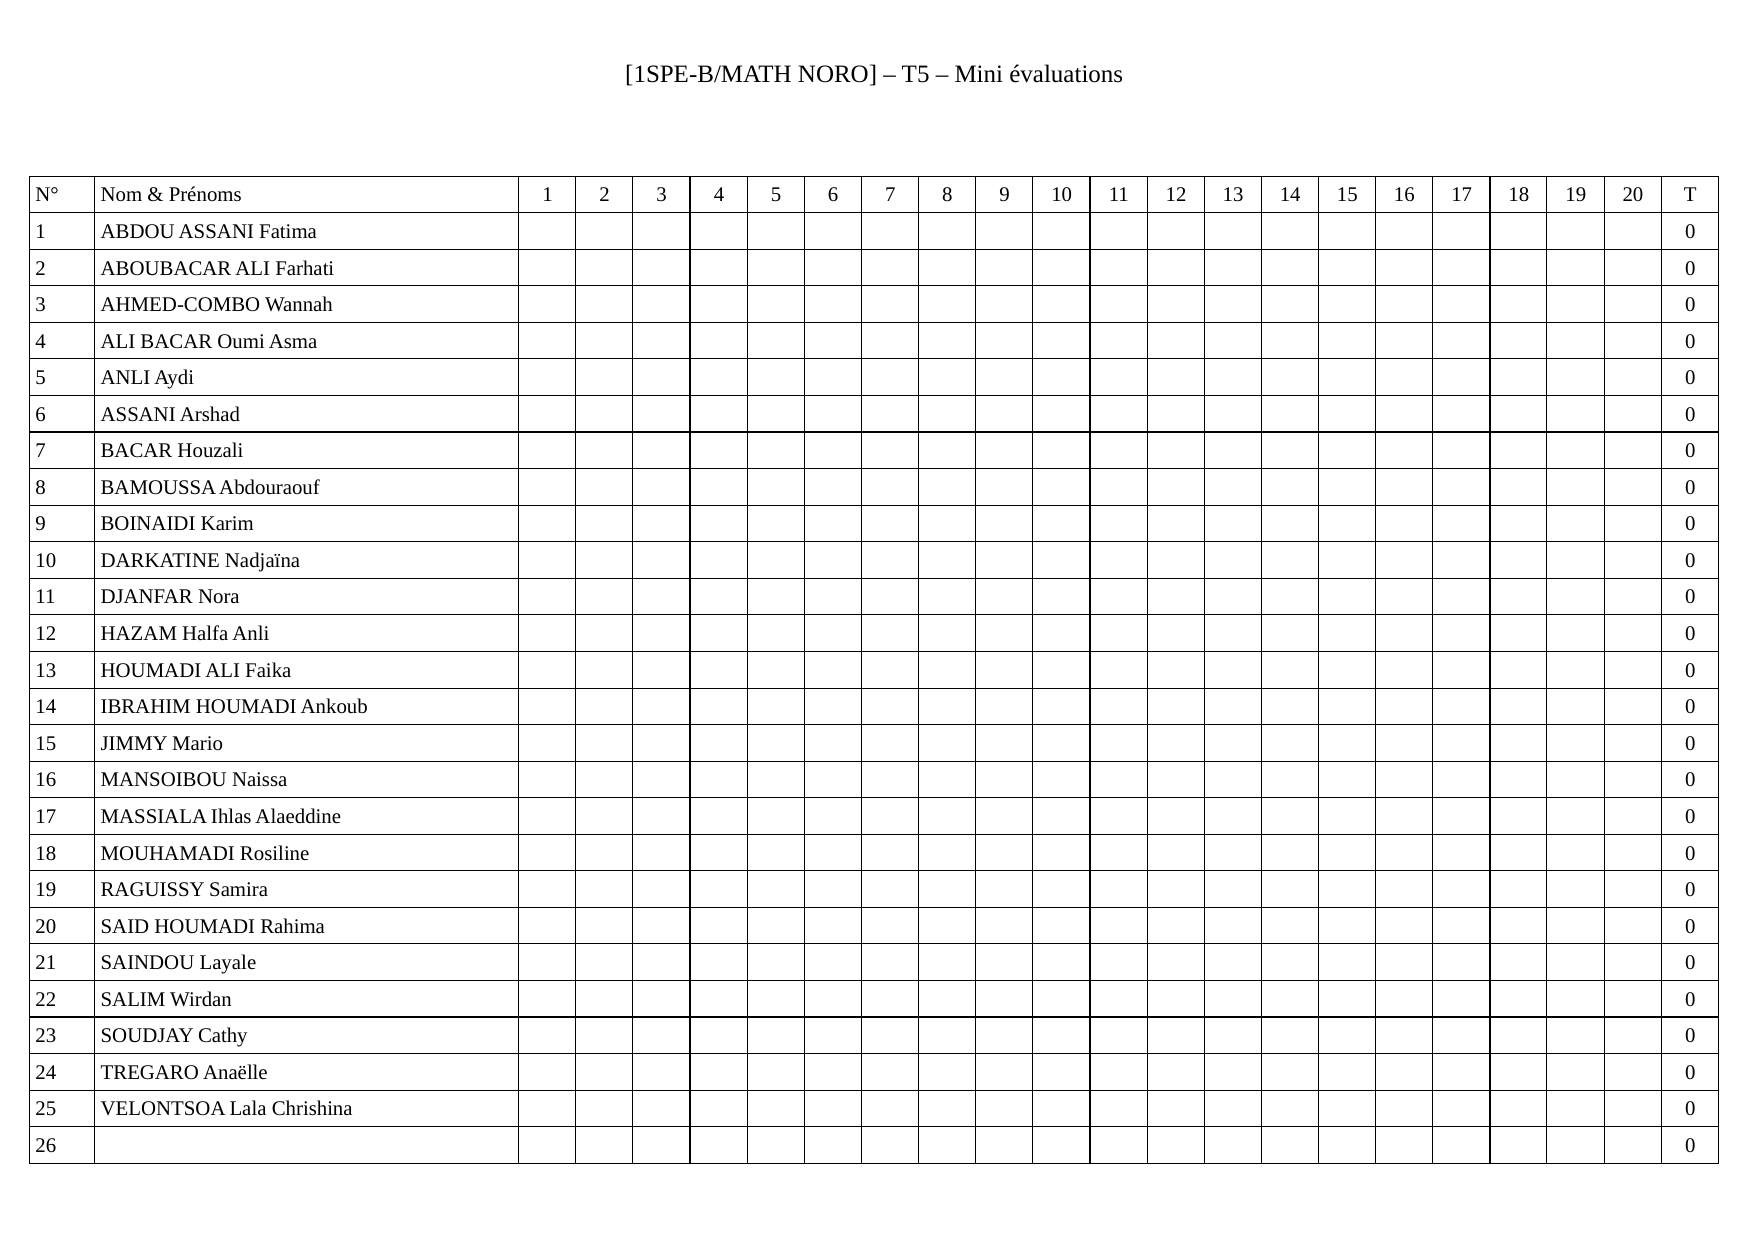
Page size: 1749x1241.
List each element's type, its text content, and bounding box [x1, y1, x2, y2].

table_cell [519, 542, 575, 578]
table_cell [919, 506, 975, 541]
table_cell [633, 469, 689, 504]
table_cell [1547, 835, 1604, 870]
table_cell [862, 323, 918, 358]
table_cell TREGARO Anaëlle [95, 1054, 518, 1089]
table_cell [862, 615, 918, 651]
table_cell [1547, 908, 1604, 943]
table_cell [1091, 542, 1147, 578]
table_cell [1433, 1127, 1489, 1163]
table_cell [1491, 1091, 1546, 1126]
table_cell [919, 1054, 975, 1089]
table_cell [919, 871, 975, 907]
table_cell [691, 213, 747, 249]
table_header 20 [1605, 177, 1661, 212]
table_cell [1033, 908, 1089, 943]
table_cell [1148, 250, 1204, 285]
table_cell [1205, 835, 1261, 870]
table_cell [1491, 506, 1546, 541]
table_cell [1605, 250, 1661, 285]
table_header 16 [1376, 177, 1432, 212]
table_cell [1262, 689, 1318, 724]
table_cell [1605, 1018, 1661, 1053]
table_cell [1491, 652, 1546, 687]
table_cell HOUMADI ALI Faika [95, 652, 518, 687]
table_header 4 [691, 177, 747, 212]
table_cell [1262, 835, 1318, 870]
table_cell [1205, 762, 1261, 797]
table_cell [1262, 396, 1318, 431]
table_cell [976, 359, 1032, 395]
table_cell [519, 1127, 575, 1163]
table_cell [1091, 213, 1147, 249]
table_cell [1376, 1091, 1432, 1126]
table_cell [1547, 798, 1604, 834]
table_cell 21 [30, 944, 94, 980]
table_header 8 [919, 177, 975, 212]
table_cell [1319, 1018, 1375, 1053]
table_cell [1547, 944, 1604, 980]
table_cell [919, 615, 975, 651]
table_cell [862, 579, 918, 614]
table_cell [519, 323, 575, 358]
table_cell [1205, 652, 1261, 687]
table_cell [1148, 469, 1204, 504]
table_cell [691, 762, 747, 797]
table_cell [1605, 725, 1661, 761]
table_cell [1547, 615, 1604, 651]
table_cell [1605, 1127, 1661, 1163]
table_cell [1262, 1127, 1318, 1163]
table_cell [1091, 1018, 1147, 1053]
table_cell [576, 871, 632, 907]
table_cell [576, 725, 632, 761]
table_cell [1433, 908, 1489, 943]
table_cell [919, 359, 975, 395]
table_cell 25 [30, 1091, 94, 1126]
table_cell [1091, 762, 1147, 797]
table_cell [1033, 762, 1089, 797]
table_cell [1547, 652, 1604, 687]
table_cell [862, 689, 918, 724]
table_cell [1433, 1054, 1489, 1089]
table_cell [1205, 542, 1261, 578]
table_cell [1205, 1091, 1261, 1126]
table_cell [1491, 798, 1546, 834]
table_cell [1376, 1018, 1432, 1053]
table_cell [1547, 506, 1604, 541]
table_cell MOUHAMADI Rosiline [95, 835, 518, 870]
table_cell [1376, 1054, 1432, 1089]
table_cell ABOUBACAR ALI Farhati [95, 250, 518, 285]
table_header 14 [1262, 177, 1318, 212]
table_cell [1605, 469, 1661, 504]
table_cell [1033, 689, 1089, 724]
table_cell [1319, 1054, 1375, 1089]
table_cell [748, 359, 804, 395]
table_cell [1148, 762, 1204, 797]
table_cell [1547, 579, 1604, 614]
table_cell DJANFAR Nora [95, 579, 518, 614]
table_cell 16 [30, 762, 94, 797]
table_cell [748, 871, 804, 907]
table_cell [1148, 981, 1204, 1016]
table_cell [919, 286, 975, 322]
table_cell [1319, 323, 1375, 358]
table_cell [1148, 689, 1204, 724]
table_header 15 [1319, 177, 1375, 212]
table_cell [862, 1018, 918, 1053]
table_cell 17 [30, 798, 94, 834]
table_cell [1605, 652, 1661, 687]
table_cell [1547, 323, 1604, 358]
table_cell 0 [1662, 835, 1718, 870]
table_cell [919, 652, 975, 687]
table_cell [748, 323, 804, 358]
table_cell [805, 250, 861, 285]
table_cell [633, 396, 689, 431]
table_cell [691, 1091, 747, 1126]
table_cell [1605, 579, 1661, 614]
table_cell [1148, 323, 1204, 358]
table_cell [1033, 323, 1089, 358]
table_cell [691, 798, 747, 834]
table_cell [805, 1018, 861, 1053]
table_cell [805, 871, 861, 907]
table_cell [1605, 542, 1661, 578]
table_cell [976, 396, 1032, 431]
table_cell [1433, 250, 1489, 285]
table_cell [1033, 835, 1089, 870]
table_cell [1491, 542, 1546, 578]
table_cell [1433, 835, 1489, 870]
table_cell [1319, 1127, 1375, 1163]
table_cell [1033, 1091, 1089, 1126]
table_cell [1319, 469, 1375, 504]
table_cell [1376, 213, 1432, 249]
table_cell [1491, 433, 1546, 468]
table_cell [1091, 652, 1147, 687]
table_cell [1033, 213, 1089, 249]
table_cell [748, 1127, 804, 1163]
table_cell AHMED-COMBO Wannah [95, 286, 518, 322]
table_cell 8 [30, 469, 94, 504]
table_cell [1033, 433, 1089, 468]
table_cell [1547, 689, 1604, 724]
table_cell HAZAM Halfa Anli [95, 615, 518, 651]
table_cell [1319, 871, 1375, 907]
table_cell [1262, 725, 1318, 761]
table_cell [1262, 359, 1318, 395]
table_cell [862, 286, 918, 322]
table_cell [1091, 615, 1147, 651]
table_cell [1491, 213, 1546, 249]
table_cell 11 [30, 579, 94, 614]
table_cell [633, 944, 689, 980]
table_cell [1491, 1127, 1546, 1163]
table_cell [805, 469, 861, 504]
table_cell 0 [1662, 396, 1718, 431]
table_cell [633, 1127, 689, 1163]
table_cell [1091, 908, 1147, 943]
table_cell [1091, 433, 1147, 468]
table_cell [862, 506, 918, 541]
table_cell [1262, 323, 1318, 358]
table_cell 0 [1662, 469, 1718, 504]
table_cell [1376, 396, 1432, 431]
table_cell BAMOUSSA Abdouraouf [95, 469, 518, 504]
table_cell 15 [30, 725, 94, 761]
table_cell [1605, 762, 1661, 797]
table_cell [1148, 286, 1204, 322]
table_header 5 [748, 177, 804, 212]
table_cell [976, 323, 1032, 358]
table_cell [1148, 433, 1204, 468]
table_cell [748, 1018, 804, 1053]
table_cell [576, 250, 632, 285]
table_cell SOUDJAY Cathy [95, 1018, 518, 1053]
table_cell [976, 579, 1032, 614]
table_cell BACAR Houzali [95, 433, 518, 468]
table_cell [95, 1127, 518, 1163]
table_header 1 [519, 177, 575, 212]
table_cell [633, 579, 689, 614]
table_cell [1605, 615, 1661, 651]
table_cell [1319, 250, 1375, 285]
table_cell [1205, 323, 1261, 358]
table_cell [1376, 835, 1432, 870]
table_cell [748, 615, 804, 651]
table_cell [519, 250, 575, 285]
table_cell [976, 871, 1032, 907]
table_cell [862, 762, 918, 797]
table_cell [1547, 981, 1604, 1016]
table_cell [1376, 579, 1432, 614]
table_cell [1605, 1054, 1661, 1089]
table_cell [1033, 981, 1089, 1016]
table_cell [1433, 798, 1489, 834]
table_cell [862, 981, 918, 1016]
table_cell [1547, 213, 1604, 249]
table_cell 0 [1662, 1054, 1718, 1089]
table_cell [691, 323, 747, 358]
table_cell [519, 725, 575, 761]
table_cell DARKATINE Nadjaïna [95, 542, 518, 578]
table_cell [1319, 542, 1375, 578]
table_cell [1148, 1127, 1204, 1163]
table_cell [919, 1018, 975, 1053]
table_cell [1091, 725, 1147, 761]
table_cell [919, 1127, 975, 1163]
table_cell [576, 1054, 632, 1089]
table_cell 0 [1662, 213, 1718, 249]
table_cell [805, 542, 861, 578]
table_cell [805, 506, 861, 541]
table_cell 1 [30, 213, 94, 249]
table_cell [519, 762, 575, 797]
table_cell [1205, 286, 1261, 322]
table_cell [576, 798, 632, 834]
table_cell [976, 835, 1032, 870]
table_cell [805, 323, 861, 358]
table_cell 0 [1662, 579, 1718, 614]
table_cell [1033, 286, 1089, 322]
table_cell [1605, 908, 1661, 943]
table_cell [633, 798, 689, 834]
table_cell [1262, 1091, 1318, 1126]
table_header 18 [1491, 177, 1546, 212]
table_cell 0 [1662, 286, 1718, 322]
table_cell [1433, 359, 1489, 395]
table_cell [1319, 908, 1375, 943]
table_cell [862, 1127, 918, 1163]
table_cell [748, 725, 804, 761]
table_cell 7 [30, 433, 94, 468]
table_cell [1205, 213, 1261, 249]
table_header 13 [1205, 177, 1261, 212]
table_cell [1319, 433, 1375, 468]
table_cell [519, 469, 575, 504]
table_cell [633, 433, 689, 468]
table_header 6 [805, 177, 861, 212]
table_cell [1433, 615, 1489, 651]
table_cell [1262, 908, 1318, 943]
table_cell [976, 1127, 1032, 1163]
table_cell [748, 213, 804, 249]
table_cell [1433, 286, 1489, 322]
table_cell [1091, 579, 1147, 614]
table_cell [1433, 396, 1489, 431]
table_cell [1205, 944, 1261, 980]
table_cell MASSIALA Ihlas Alaeddine [95, 798, 518, 834]
table_cell 26 [30, 1127, 94, 1163]
table_cell [1205, 981, 1261, 1016]
table_cell [748, 579, 804, 614]
table_cell [1376, 542, 1432, 578]
table_cell [1091, 689, 1147, 724]
table_cell [1605, 433, 1661, 468]
table_cell [1262, 542, 1318, 578]
table_cell [805, 286, 861, 322]
table_cell [1433, 469, 1489, 504]
table_cell [805, 1054, 861, 1089]
table_cell [1319, 944, 1375, 980]
table_cell [1491, 908, 1546, 943]
table_cell [1091, 835, 1147, 870]
table_cell [976, 433, 1032, 468]
table_cell [919, 944, 975, 980]
table_cell [691, 396, 747, 431]
table_cell [919, 542, 975, 578]
table_cell [1491, 323, 1546, 358]
table_cell [519, 871, 575, 907]
table_cell [1376, 981, 1432, 1016]
table_cell [862, 798, 918, 834]
table_cell [1433, 762, 1489, 797]
table_cell [1205, 506, 1261, 541]
table_cell [1605, 286, 1661, 322]
table_cell [1433, 1018, 1489, 1053]
table_cell [805, 433, 861, 468]
table_cell [691, 542, 747, 578]
table_cell [805, 981, 861, 1016]
table_cell [1319, 506, 1375, 541]
table_cell [519, 396, 575, 431]
table_cell [1033, 396, 1089, 431]
table_cell [1091, 469, 1147, 504]
table_cell [1433, 652, 1489, 687]
table_cell [1262, 579, 1318, 614]
table_cell [976, 798, 1032, 834]
table_cell [1033, 798, 1089, 834]
table_cell 10 [30, 542, 94, 578]
table_cell [805, 725, 861, 761]
table_cell [576, 1018, 632, 1053]
table_cell [691, 250, 747, 285]
table_cell [1205, 396, 1261, 431]
table_cell [633, 286, 689, 322]
table_cell [976, 1018, 1032, 1053]
table_cell [976, 213, 1032, 249]
table_cell 0 [1662, 981, 1718, 1016]
table_cell [919, 213, 975, 249]
table_cell [976, 286, 1032, 322]
table_cell [805, 615, 861, 651]
table_cell [1262, 615, 1318, 651]
table_cell [976, 469, 1032, 504]
table_cell [976, 981, 1032, 1016]
table_cell [748, 944, 804, 980]
table_cell [1491, 762, 1546, 797]
table_cell [576, 433, 632, 468]
table_cell [1091, 1054, 1147, 1089]
table_cell [1091, 286, 1147, 322]
table_cell [1433, 725, 1489, 761]
table_cell [1033, 469, 1089, 504]
table_cell [805, 835, 861, 870]
table_cell 0 [1662, 689, 1718, 724]
table_cell [862, 1091, 918, 1126]
table_cell [519, 359, 575, 395]
table_cell [976, 506, 1032, 541]
table_cell [1148, 871, 1204, 907]
table_cell [748, 250, 804, 285]
table_cell [1547, 396, 1604, 431]
table_cell [519, 981, 575, 1016]
table_cell [748, 762, 804, 797]
table_cell [1376, 871, 1432, 907]
table_cell [1205, 469, 1261, 504]
table_cell 0 [1662, 762, 1718, 797]
table_cell [1205, 433, 1261, 468]
table_cell [519, 652, 575, 687]
table_cell [1491, 981, 1546, 1016]
table_cell [519, 506, 575, 541]
table_cell [1605, 506, 1661, 541]
table_cell [1091, 981, 1147, 1016]
table_cell [1605, 359, 1661, 395]
table_cell [633, 1091, 689, 1126]
table_cell [748, 652, 804, 687]
table_cell [805, 944, 861, 980]
table_cell ANLI Aydi [95, 359, 518, 395]
table_cell [633, 689, 689, 724]
table_cell [1205, 1127, 1261, 1163]
table_cell [748, 396, 804, 431]
table_cell IBRAHIM HOUMADI Ankoub [95, 689, 518, 724]
table_cell [1376, 286, 1432, 322]
table_cell [1148, 1054, 1204, 1089]
table_cell [576, 359, 632, 395]
table_header N° [30, 177, 94, 212]
table_cell [1491, 250, 1546, 285]
table_cell [862, 835, 918, 870]
table_cell [1262, 286, 1318, 322]
table_cell [1376, 689, 1432, 724]
table_cell [748, 908, 804, 943]
table_cell RAGUISSY Samira [95, 871, 518, 907]
table_cell [1376, 433, 1432, 468]
table_cell [1547, 1127, 1604, 1163]
table_cell [1491, 1018, 1546, 1053]
table_cell [919, 469, 975, 504]
table_cell [1148, 359, 1204, 395]
table_cell [1605, 213, 1661, 249]
table_cell [576, 1091, 632, 1126]
table_cell [862, 250, 918, 285]
table_cell [1547, 469, 1604, 504]
table_cell [1033, 615, 1089, 651]
table_cell [1033, 359, 1089, 395]
table_cell [805, 1091, 861, 1126]
table_cell [519, 689, 575, 724]
table_cell [1605, 798, 1661, 834]
table_cell [1319, 981, 1375, 1016]
table_cell [1491, 944, 1546, 980]
table_cell [691, 615, 747, 651]
table_cell [1205, 798, 1261, 834]
table_cell [919, 579, 975, 614]
table_cell [1547, 1018, 1604, 1053]
table_cell [1205, 908, 1261, 943]
table_cell 4 [30, 323, 94, 358]
table_cell [519, 615, 575, 651]
table_cell [1376, 762, 1432, 797]
table_cell 0 [1662, 871, 1718, 907]
table_cell [919, 323, 975, 358]
table_cell [1148, 213, 1204, 249]
table_cell [1547, 1054, 1604, 1089]
table_cell [805, 908, 861, 943]
table_cell JIMMY Mario [95, 725, 518, 761]
table_cell [691, 469, 747, 504]
table_cell [633, 359, 689, 395]
table_cell [862, 1054, 918, 1089]
table_cell 0 [1662, 615, 1718, 651]
table_cell [633, 542, 689, 578]
table_cell 0 [1662, 506, 1718, 541]
table_cell [1547, 542, 1604, 578]
table_cell [1091, 396, 1147, 431]
table_cell [1262, 798, 1318, 834]
table_cell BOINAIDI Karim [95, 506, 518, 541]
table_cell [1376, 725, 1432, 761]
table_cell [1091, 250, 1147, 285]
table_cell [748, 1091, 804, 1126]
table_cell [1319, 689, 1375, 724]
table_cell 2 [30, 250, 94, 285]
table_cell [1262, 469, 1318, 504]
table_cell [576, 652, 632, 687]
table_cell [576, 542, 632, 578]
table_cell [748, 1054, 804, 1089]
table_cell 0 [1662, 1091, 1718, 1126]
table_cell [976, 908, 1032, 943]
table_cell [1433, 1091, 1489, 1126]
table_cell [576, 323, 632, 358]
table_cell [976, 725, 1032, 761]
table_cell [919, 908, 975, 943]
table_cell [1547, 762, 1604, 797]
table_cell [691, 1127, 747, 1163]
table_cell [1376, 359, 1432, 395]
table_cell 22 [30, 981, 94, 1016]
table_cell [976, 689, 1032, 724]
table_cell [691, 871, 747, 907]
table_cell [1319, 213, 1375, 249]
table_cell [633, 981, 689, 1016]
table_cell [691, 725, 747, 761]
table_cell [976, 542, 1032, 578]
table_cell [1033, 506, 1089, 541]
table_cell [919, 835, 975, 870]
table_cell [1091, 1127, 1147, 1163]
table_cell [576, 689, 632, 724]
table_header 2 [576, 177, 632, 212]
table_cell [805, 652, 861, 687]
table_cell 0 [1662, 433, 1718, 468]
table_cell [1091, 798, 1147, 834]
table_cell [919, 689, 975, 724]
table_cell [576, 396, 632, 431]
table_cell [1148, 944, 1204, 980]
table_cell [976, 762, 1032, 797]
table_cell SAINDOU Layale [95, 944, 518, 980]
table_cell [633, 323, 689, 358]
table_cell [1547, 1091, 1604, 1126]
table_cell [1491, 469, 1546, 504]
table_cell [862, 213, 918, 249]
table_cell [1433, 981, 1489, 1016]
table_cell [1319, 835, 1375, 870]
table_cell [1205, 579, 1261, 614]
table_cell [691, 1054, 747, 1089]
table_cell [1033, 579, 1089, 614]
table_cell [805, 579, 861, 614]
table_cell [1491, 725, 1546, 761]
table_cell [691, 689, 747, 724]
table_cell [748, 689, 804, 724]
table_cell [1605, 689, 1661, 724]
table_cell [633, 250, 689, 285]
table_cell [748, 506, 804, 541]
table_cell [862, 396, 918, 431]
table_cell [1319, 798, 1375, 834]
table_cell [633, 871, 689, 907]
table_cell [1491, 689, 1546, 724]
table_cell [1376, 1127, 1432, 1163]
table_cell [1033, 1054, 1089, 1089]
table_cell 3 [30, 286, 94, 322]
table_cell [1547, 250, 1604, 285]
table_cell [1319, 652, 1375, 687]
table_cell [919, 250, 975, 285]
table_cell [576, 506, 632, 541]
table_cell [1376, 615, 1432, 651]
table_cell 24 [30, 1054, 94, 1089]
table_header 10 [1033, 177, 1089, 212]
table_cell SALIM Wirdan [95, 981, 518, 1016]
table_cell [805, 798, 861, 834]
table_header 9 [976, 177, 1032, 212]
table_cell [691, 579, 747, 614]
table_cell [1376, 469, 1432, 504]
table_cell [1433, 689, 1489, 724]
table_cell [748, 542, 804, 578]
table_cell 23 [30, 1018, 94, 1053]
table_cell [1376, 506, 1432, 541]
table_cell [576, 1127, 632, 1163]
table_header 7 [862, 177, 918, 212]
table_cell [519, 798, 575, 834]
table_cell [862, 359, 918, 395]
table_cell [1262, 250, 1318, 285]
table_cell [1319, 579, 1375, 614]
table_cell 0 [1662, 725, 1718, 761]
table_cell [1262, 762, 1318, 797]
table_cell [1148, 1018, 1204, 1053]
table_cell [1205, 725, 1261, 761]
table_cell [1262, 652, 1318, 687]
table_cell 0 [1662, 1018, 1718, 1053]
table_cell [1148, 542, 1204, 578]
table_cell [1433, 506, 1489, 541]
table_header T [1662, 177, 1718, 212]
table_cell [1262, 1018, 1318, 1053]
table_cell [1148, 579, 1204, 614]
table_cell [1433, 542, 1489, 578]
table_cell [1376, 323, 1432, 358]
table_cell [1148, 798, 1204, 834]
table_cell [1491, 835, 1546, 870]
table_cell [1091, 871, 1147, 907]
table_cell [1033, 944, 1089, 980]
table_cell [1433, 944, 1489, 980]
table_cell [633, 908, 689, 943]
table_cell [576, 944, 632, 980]
table_cell ASSANI Arshad [95, 396, 518, 431]
table_cell [519, 1091, 575, 1126]
table_cell [805, 689, 861, 724]
table_cell [919, 396, 975, 431]
table_cell [1491, 1054, 1546, 1089]
table_cell [1148, 652, 1204, 687]
table_cell [1491, 871, 1546, 907]
table_cell [519, 433, 575, 468]
table_cell [1033, 542, 1089, 578]
table_cell [691, 433, 747, 468]
table_cell 0 [1662, 542, 1718, 578]
table_cell [1148, 506, 1204, 541]
table_cell [519, 908, 575, 943]
table_cell [576, 908, 632, 943]
table_cell [1148, 396, 1204, 431]
table_cell [1433, 871, 1489, 907]
table_cell 12 [30, 615, 94, 651]
table_cell 0 [1662, 250, 1718, 285]
table_cell [691, 908, 747, 943]
table_header 17 [1433, 177, 1489, 212]
table_cell [1091, 506, 1147, 541]
table_cell [1376, 798, 1432, 834]
table_cell [519, 1054, 575, 1089]
table_cell [576, 762, 632, 797]
table_cell [1376, 944, 1432, 980]
table_cell [976, 615, 1032, 651]
table_cell [691, 506, 747, 541]
table_cell [919, 762, 975, 797]
table_cell [805, 762, 861, 797]
table_cell [1547, 359, 1604, 395]
table_cell [919, 725, 975, 761]
table_cell [633, 506, 689, 541]
table_cell [1148, 725, 1204, 761]
table_cell [1433, 433, 1489, 468]
table_cell [1262, 433, 1318, 468]
table_cell [1091, 323, 1147, 358]
table_cell ALI BACAR Oumi Asma [95, 323, 518, 358]
table_cell VELONTSOA Lala Chrishina [95, 1091, 518, 1126]
table_cell [1605, 944, 1661, 980]
table_cell 0 [1662, 359, 1718, 395]
table_header 11 [1091, 177, 1147, 212]
table_cell [862, 469, 918, 504]
table_cell [1205, 359, 1261, 395]
table_cell [519, 286, 575, 322]
table_cell 0 [1662, 1127, 1718, 1163]
table_cell [805, 359, 861, 395]
table_cell 5 [30, 359, 94, 395]
table_cell [862, 908, 918, 943]
table_cell [1433, 213, 1489, 249]
table_cell [1033, 871, 1089, 907]
table_cell [1376, 652, 1432, 687]
table_cell [1319, 615, 1375, 651]
table_cell [1205, 871, 1261, 907]
table_cell [576, 286, 632, 322]
table_cell [1205, 615, 1261, 651]
table_cell [1605, 835, 1661, 870]
table_cell [1491, 396, 1546, 431]
table_cell [519, 213, 575, 249]
table_cell [1148, 908, 1204, 943]
table_cell [1091, 944, 1147, 980]
table_cell [862, 652, 918, 687]
table_cell 0 [1662, 323, 1718, 358]
table_cell [1148, 835, 1204, 870]
table_cell [919, 798, 975, 834]
table_cell [1033, 1127, 1089, 1163]
table_cell [1262, 506, 1318, 541]
table_cell [633, 213, 689, 249]
table_cell [633, 652, 689, 687]
table_cell [1262, 981, 1318, 1016]
table_cell [1605, 323, 1661, 358]
table_cell [1491, 579, 1546, 614]
table_cell [633, 725, 689, 761]
table_cell [633, 762, 689, 797]
table_cell [919, 433, 975, 468]
table_cell [1033, 1018, 1089, 1053]
table_cell [862, 542, 918, 578]
table_cell [519, 944, 575, 980]
table_cell 6 [30, 396, 94, 431]
table_cell [576, 579, 632, 614]
table_cell [691, 981, 747, 1016]
table_cell [1376, 908, 1432, 943]
table_cell [691, 835, 747, 870]
table_cell [691, 944, 747, 980]
table_cell [1262, 871, 1318, 907]
table_cell [862, 433, 918, 468]
table_cell [1605, 396, 1661, 431]
table_cell 13 [30, 652, 94, 687]
table_cell [691, 1018, 747, 1053]
table_cell [748, 286, 804, 322]
table_cell 0 [1662, 652, 1718, 687]
table_cell [1547, 286, 1604, 322]
table_cell [1205, 1054, 1261, 1089]
table_cell [633, 835, 689, 870]
table_cell [1491, 286, 1546, 322]
table_cell [976, 652, 1032, 687]
table_cell [519, 579, 575, 614]
table_cell [1319, 1091, 1375, 1126]
table_cell [748, 469, 804, 504]
table_cell 0 [1662, 798, 1718, 834]
table_cell [1319, 762, 1375, 797]
table_cell [633, 615, 689, 651]
table_cell [1491, 615, 1546, 651]
table_cell [519, 835, 575, 870]
table_cell [633, 1054, 689, 1089]
table_cell [919, 1091, 975, 1126]
table_cell [1205, 250, 1261, 285]
table_cell [862, 944, 918, 980]
table_header 12 [1148, 177, 1204, 212]
table_cell [691, 652, 747, 687]
table_header 19 [1547, 177, 1604, 212]
table_cell [1433, 323, 1489, 358]
table_cell [576, 615, 632, 651]
table_cell [1605, 1091, 1661, 1126]
table_cell [691, 286, 747, 322]
table_cell [976, 250, 1032, 285]
table_cell [976, 1054, 1032, 1089]
table_cell [1547, 871, 1604, 907]
table_cell [1033, 725, 1089, 761]
table_cell [1376, 250, 1432, 285]
table_cell [1262, 213, 1318, 249]
table_cell MANSOIBOU Naissa [95, 762, 518, 797]
table_cell [748, 835, 804, 870]
table_cell [1547, 725, 1604, 761]
table_cell [691, 359, 747, 395]
table_cell [1091, 1091, 1147, 1126]
table_cell [862, 725, 918, 761]
table_cell [576, 213, 632, 249]
table_cell [1319, 286, 1375, 322]
table_cell [919, 981, 975, 1016]
table_cell [1205, 689, 1261, 724]
table_cell [1319, 359, 1375, 395]
table_cell [1605, 981, 1661, 1016]
table_cell [1319, 396, 1375, 431]
table_cell [633, 1018, 689, 1053]
table_cell 0 [1662, 944, 1718, 980]
table_cell SAID HOUMADI Rahima [95, 908, 518, 943]
table_cell [1319, 725, 1375, 761]
table_cell [1148, 615, 1204, 651]
table_cell [576, 469, 632, 504]
table_cell [1491, 359, 1546, 395]
table_cell [1148, 1091, 1204, 1126]
table_cell 14 [30, 689, 94, 724]
table_cell [976, 944, 1032, 980]
table_cell [862, 871, 918, 907]
table_cell [1033, 652, 1089, 687]
table_cell [1033, 250, 1089, 285]
table_cell [976, 1091, 1032, 1126]
table_cell 18 [30, 835, 94, 870]
table_cell [519, 1018, 575, 1053]
table_cell 0 [1662, 908, 1718, 943]
table_cell 19 [30, 871, 94, 907]
table_cell [805, 1127, 861, 1163]
table_cell [748, 798, 804, 834]
table_cell [1262, 944, 1318, 980]
table_header Nom & Prénoms [95, 177, 518, 212]
table_cell [1205, 1018, 1261, 1053]
table_cell ABDOU ASSANI Fatima [95, 213, 518, 249]
table_cell [1433, 579, 1489, 614]
table_cell [805, 396, 861, 431]
table_cell [748, 981, 804, 1016]
table_header 3 [633, 177, 689, 212]
table_cell 9 [30, 506, 94, 541]
table_cell [1605, 871, 1661, 907]
table_cell [1091, 359, 1147, 395]
table_cell [1262, 1054, 1318, 1089]
table_cell [748, 433, 804, 468]
table_cell [576, 981, 632, 1016]
table_cell [805, 213, 861, 249]
table_cell 20 [30, 908, 94, 943]
table_cell [576, 835, 632, 870]
table_cell [1547, 433, 1604, 468]
